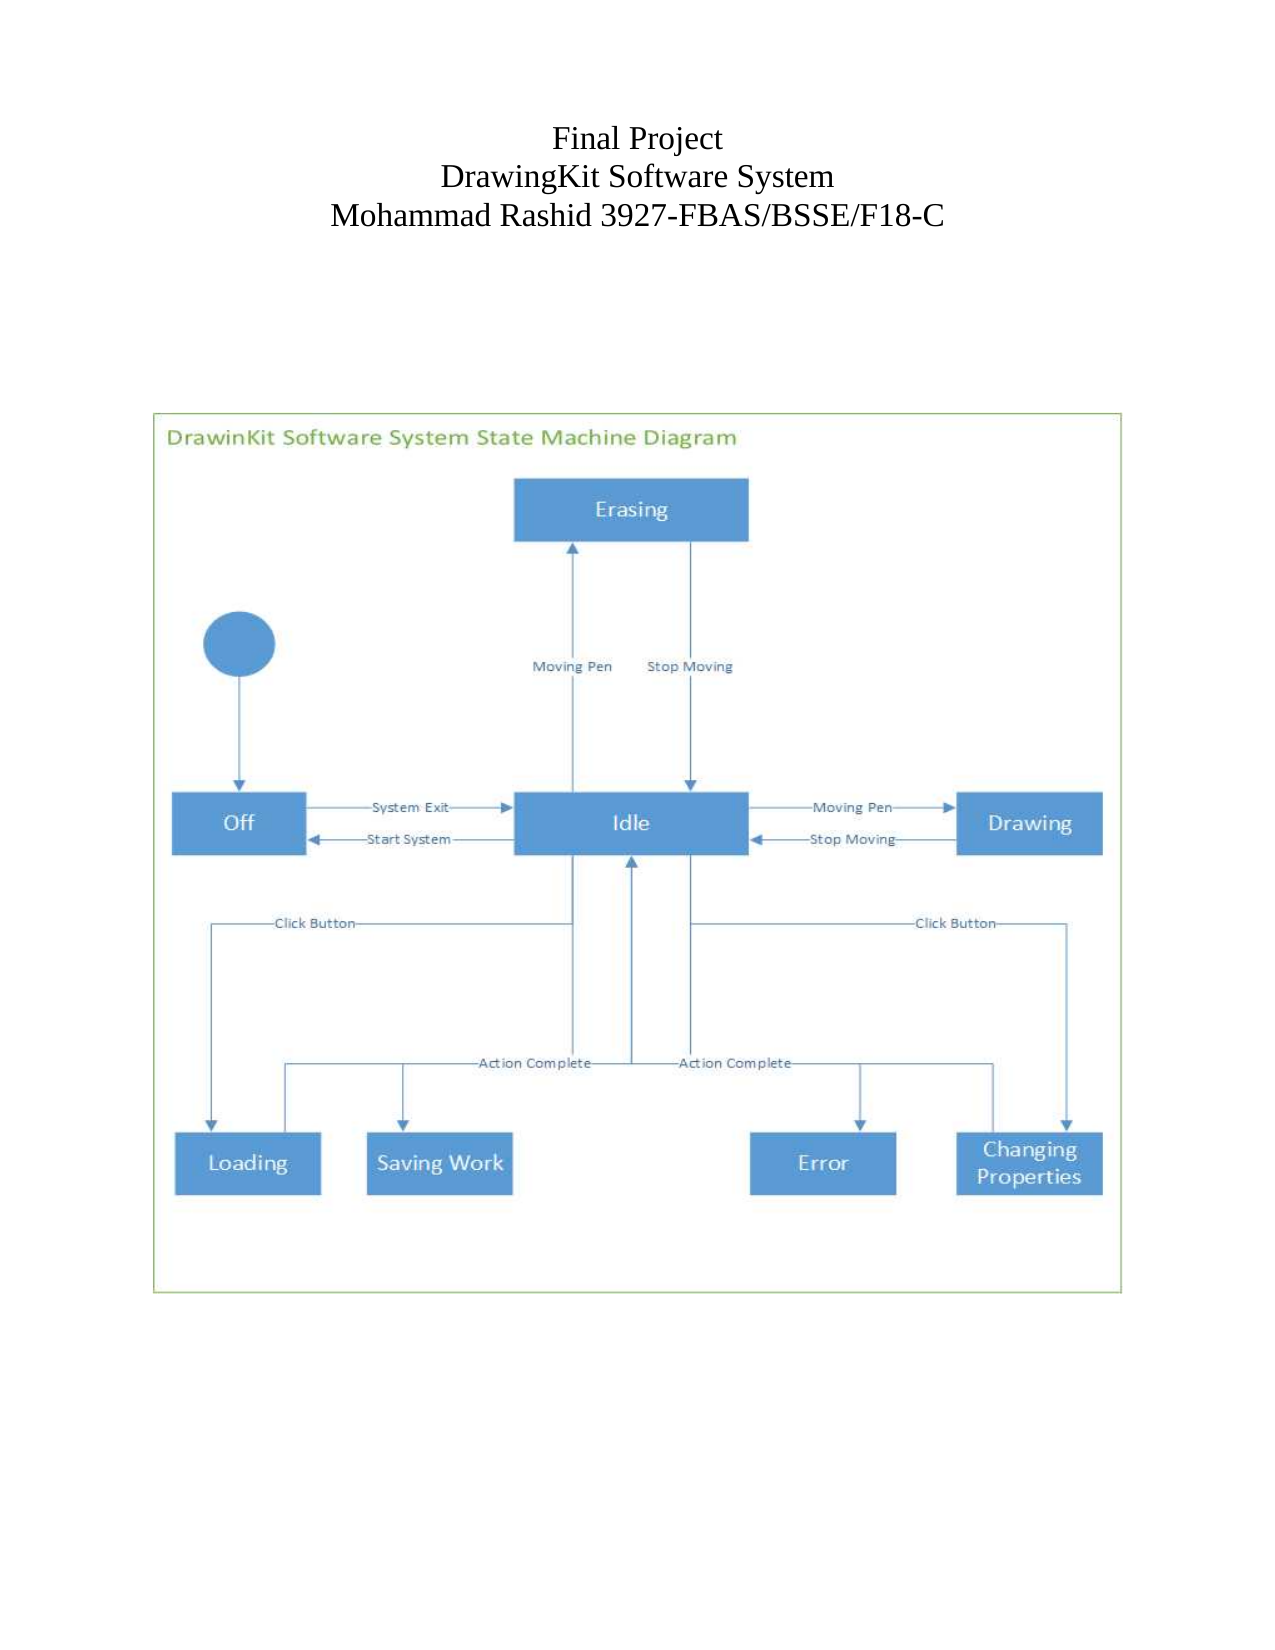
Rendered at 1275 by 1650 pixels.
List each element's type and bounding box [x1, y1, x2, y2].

picture [152, 412, 1123, 1294]
